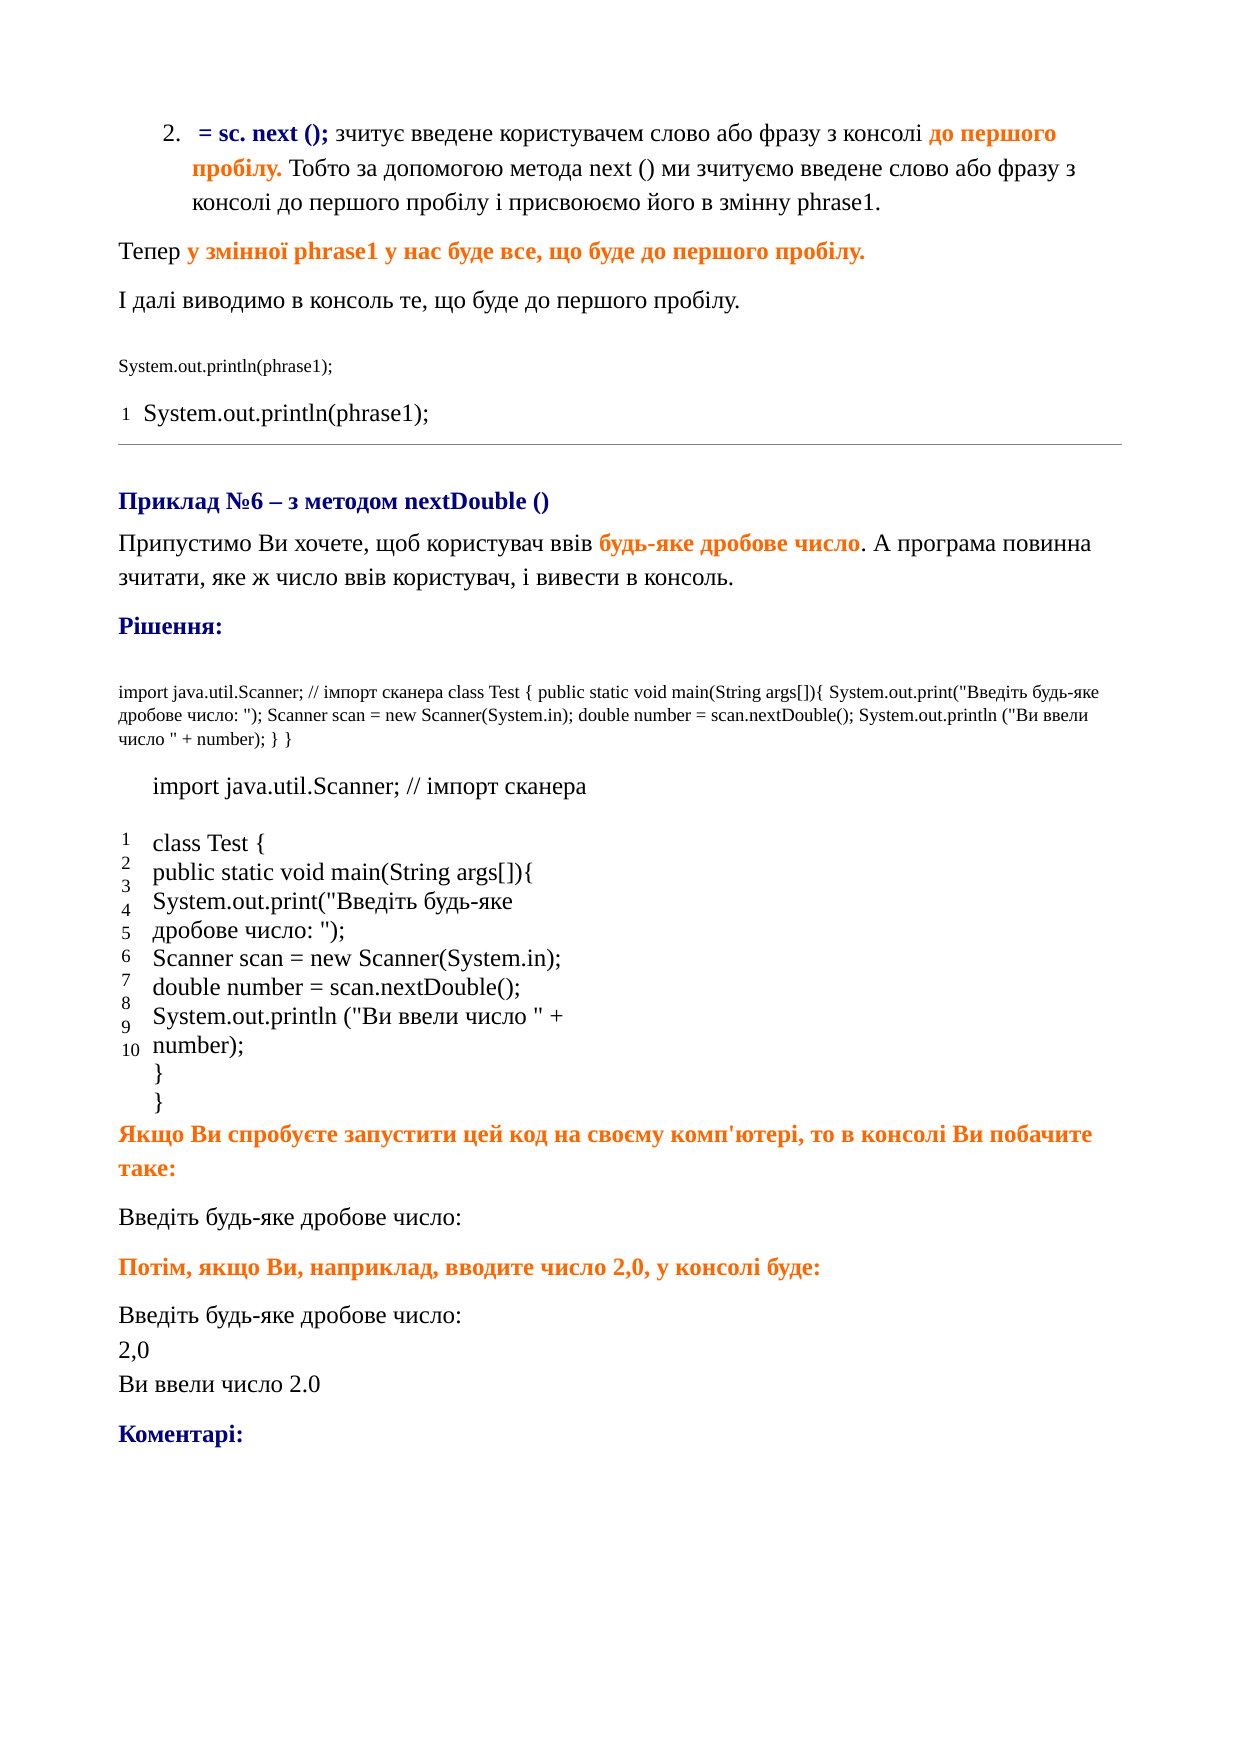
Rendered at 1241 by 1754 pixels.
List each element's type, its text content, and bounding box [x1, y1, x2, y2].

text Потім, якщо Ви, наприклад, вводите число 2,0, у консолі буде: [118, 1252, 1122, 1280]
text Введіть будь-яке дробове число: [118, 1202, 1122, 1231]
text Припустимо Ви хочете, щоб користувач ввів будь-яке дробове число. А програма повинна зчитати, яке ж число ввів користувач, і вивести в консоль. [118, 528, 1122, 591]
text І далі виводимо в консоль те, що буде до першого пробілу. [118, 285, 1122, 314]
text System.out.println(phrase1); [118, 353, 1122, 376]
table_header 1 [118, 395, 140, 430]
text Введіть будь-яке дробове число: 2,0 Ви ввели число 2.0 [118, 1301, 1122, 1398]
list = sc. next (); зчитує введене користувачем слово або фразу з консолі до першого пробілу. Тобто за допомогою метода next () ми зчитуємо введене слово або фразу з консолі до першого пробілу і присвоюємо його в змінну phrase1. [162, 118, 1122, 216]
text Якщо Ви спробуєте запустити цей код на своєму комп'ютері, то в консолі Ви побачите таке: [118, 1119, 1122, 1182]
text import java.util.Scanner; // імпорт сканера class Test { public static void main(String args[]){ System.out.print("Введіть будь-яке дробове число: "); Scanner scan = new Scanner(System.in); double number = scan.nextDouble(); System.out.println ("Ви ввели число " + number); } } [118, 679, 1122, 749]
table_header import java.util.Scanner; // імпорт сканера class Test { public static void main(String args[]){ System.out.print("Введіть будь-яке дробове число: "); Scanner scan = new Scanner(System.in); double number = scan.nextDouble(); System.out.println ("Ви ввели число " + number); } } [150, 768, 597, 1119]
text Тепер у змінної phrase1 у нас буде все, що буде до першого пробілу. [118, 236, 1122, 265]
table_header 1 2 3 4 5 6 7 8 9 10 [118, 768, 149, 1119]
subtitle Приклад №6 – з методом nextDouble () [118, 486, 1122, 515]
text Рішення: [118, 611, 1122, 640]
table_header System.out.println(phrase1); [140, 395, 440, 430]
text Коментарі: [118, 1419, 1122, 1447]
